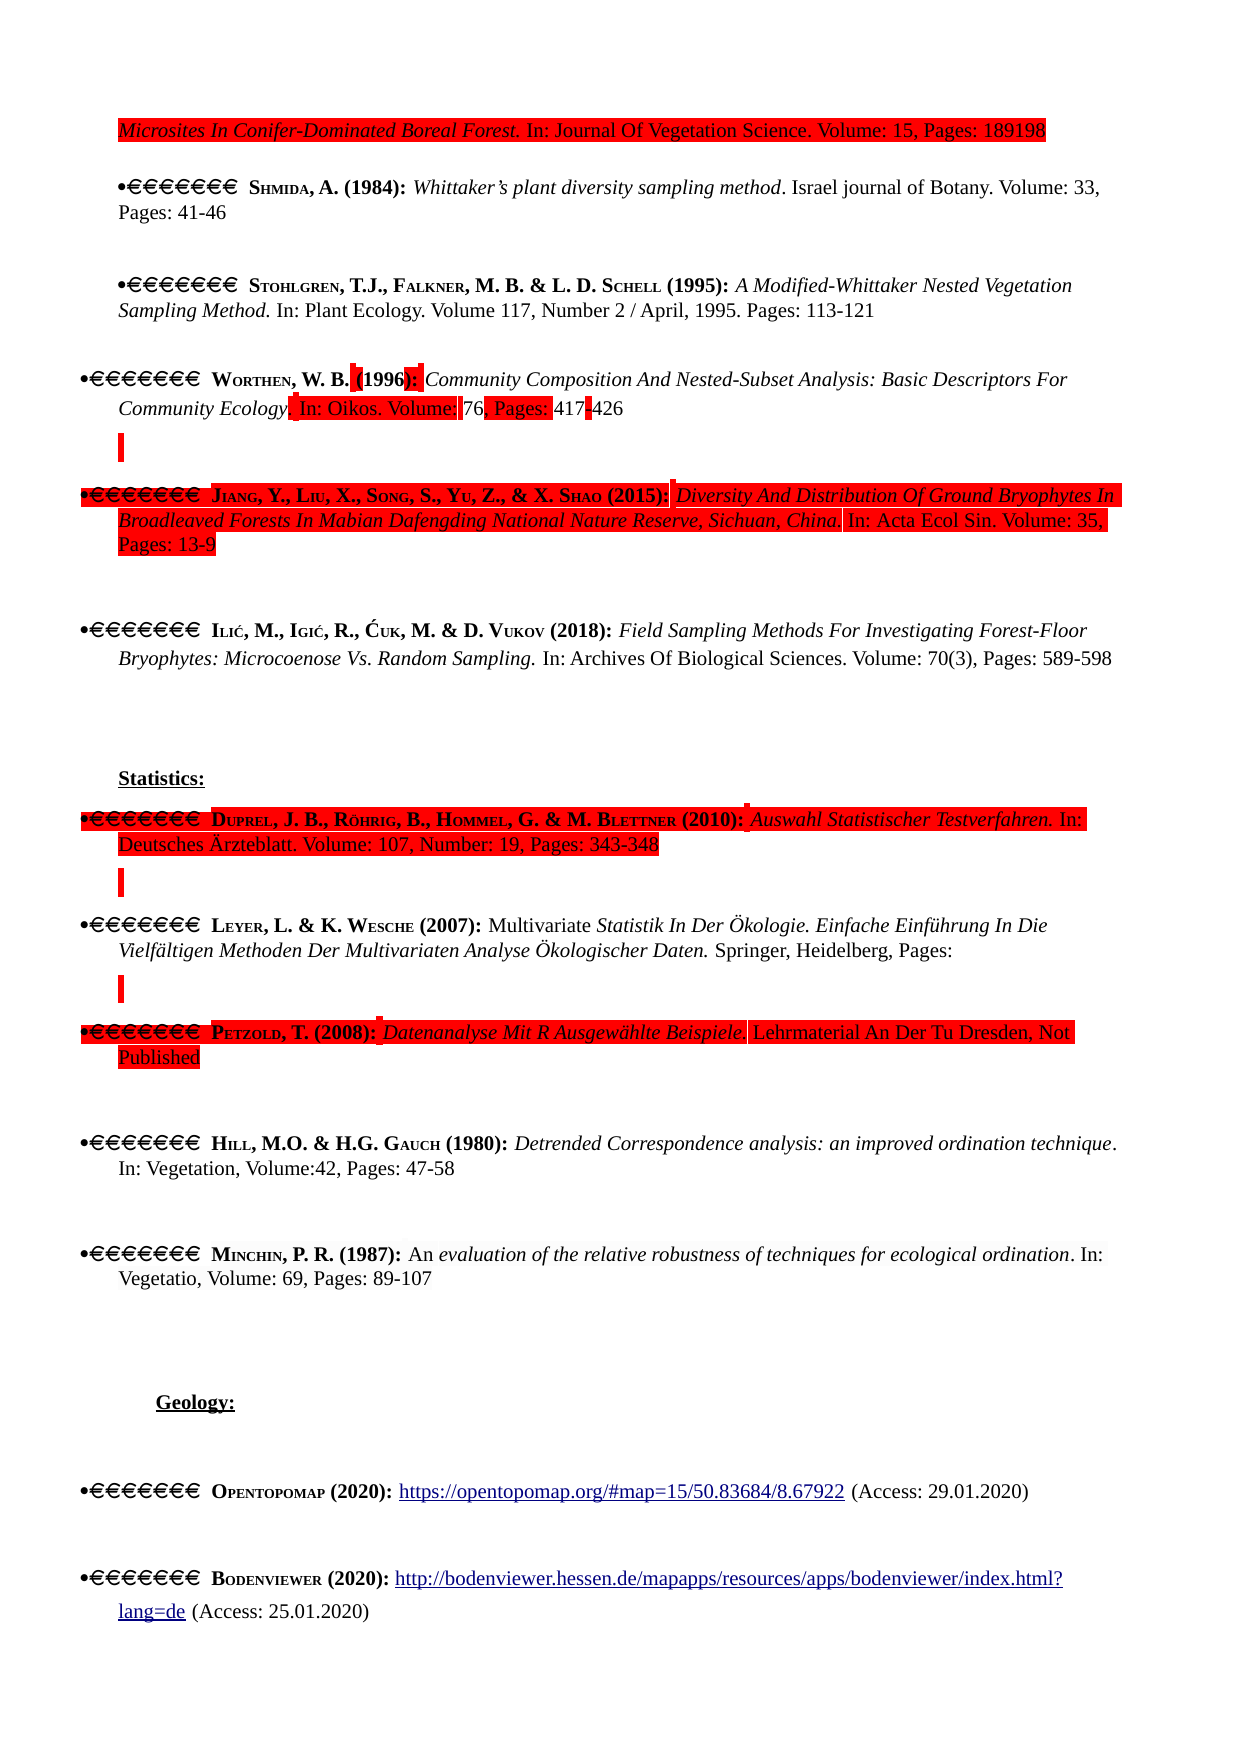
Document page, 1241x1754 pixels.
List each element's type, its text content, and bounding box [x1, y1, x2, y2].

text · Bodenviewer (2020): http://bodenviewer.hessen.de/mapapps/resources/apps/bodenviewer/index.html?lang=de (Access: 25.01.2020) [81, 1566, 1122, 1623]
text Statistics: [118, 766, 1122, 790]
text · Hill, M.O. & H.G. Gauch (1980): Detrended Correspondence analysis: an improved ordination technique. In: Vegetation, Volume:42, Pages: 47-58 [81, 1127, 1122, 1179]
text · Leyer, L. & K. Wesche (2007): Multivariate Statistik In Der Ökologie. Einfache Einführung In Die Vielfältigen Methoden Der Multivariaten Analyse Ökologischer Daten. Springer, Heidelberg, Pages: [81, 909, 1122, 962]
text · Worthen, W. B. (1996): Community Composition And Nested‐Subset Analysis: Basic Descriptors For Community Ecology. In: Oikos. Volume: 76, Pages: 417-426 [81, 363, 1122, 421]
text · Opentopomap (2020): https://opentopomap.org/#map=15/50.83684/8.67922 (Access: 29.01.2020) [81, 1475, 1122, 1504]
text · Ilić, M., Igić, R., Ćuk, M. & D. Vukov (2018): Field Sampling Methods For Investigating Forest-Floor Bryophytes: Microcoenose Vs. Random Sampling. In: Archives Of Biological Sciences. Volume: 70(3), Pages: 589-598 [81, 614, 1122, 671]
text · Stohlgren, T.J., Falkner, M. B. & L. D. Schell (1995): A Modified-Whittaker Nested Vegetation Sampling Method. In: Plant Ecology. Volume 117, Number 2 / April, 1995. Pages: 113-121 [118, 269, 1122, 322]
text Microsites In Conifer-Dominated Boreal Forest. In: Journal Of Vegetation Science. Volume: 15, Pages: 189198 [118, 118, 1122, 142]
text · Jiang, Y., Liu, X., Song, S., Yu, Z., & X. Shao (2015): Diversity And Distribution Of Ground Bryophytes In Broadleaved Forests In Mabian Dafengding National Nature Reserve, Sichuan, China. In: Acta Ecol Sin. Volume: 35, Pages: 13-9 [81, 479, 1122, 556]
text · Minchin, P. R. (1987): An evaluation of the relative robustness of techniques for ecological ordination. In: Vegetatio, Volume: 69, Pages: 89-107 [81, 1238, 1122, 1290]
text · Shmida, A. (1984): Whittaker’s plant diversity sampling method. Israel journal of Botany. Volume: 33, Pages: 41-46 [118, 171, 1122, 224]
text Geology: [155, 1390, 1122, 1414]
text · Petzold, T. (2008): Datenanalyse Mit R Ausgewählte Beispiele. Lehrmaterial An Der Tu Dresden, Not Published [81, 1016, 1122, 1069]
text · Duprel, J. B., Röhrig, B., Hommel, G. & M. Blettner (2010): Auswahl Statistischer Testverfahren. In: Deutsches Ärzteblatt. Volume: 107, Number: 19, Pages: 343-348 [81, 803, 1122, 856]
